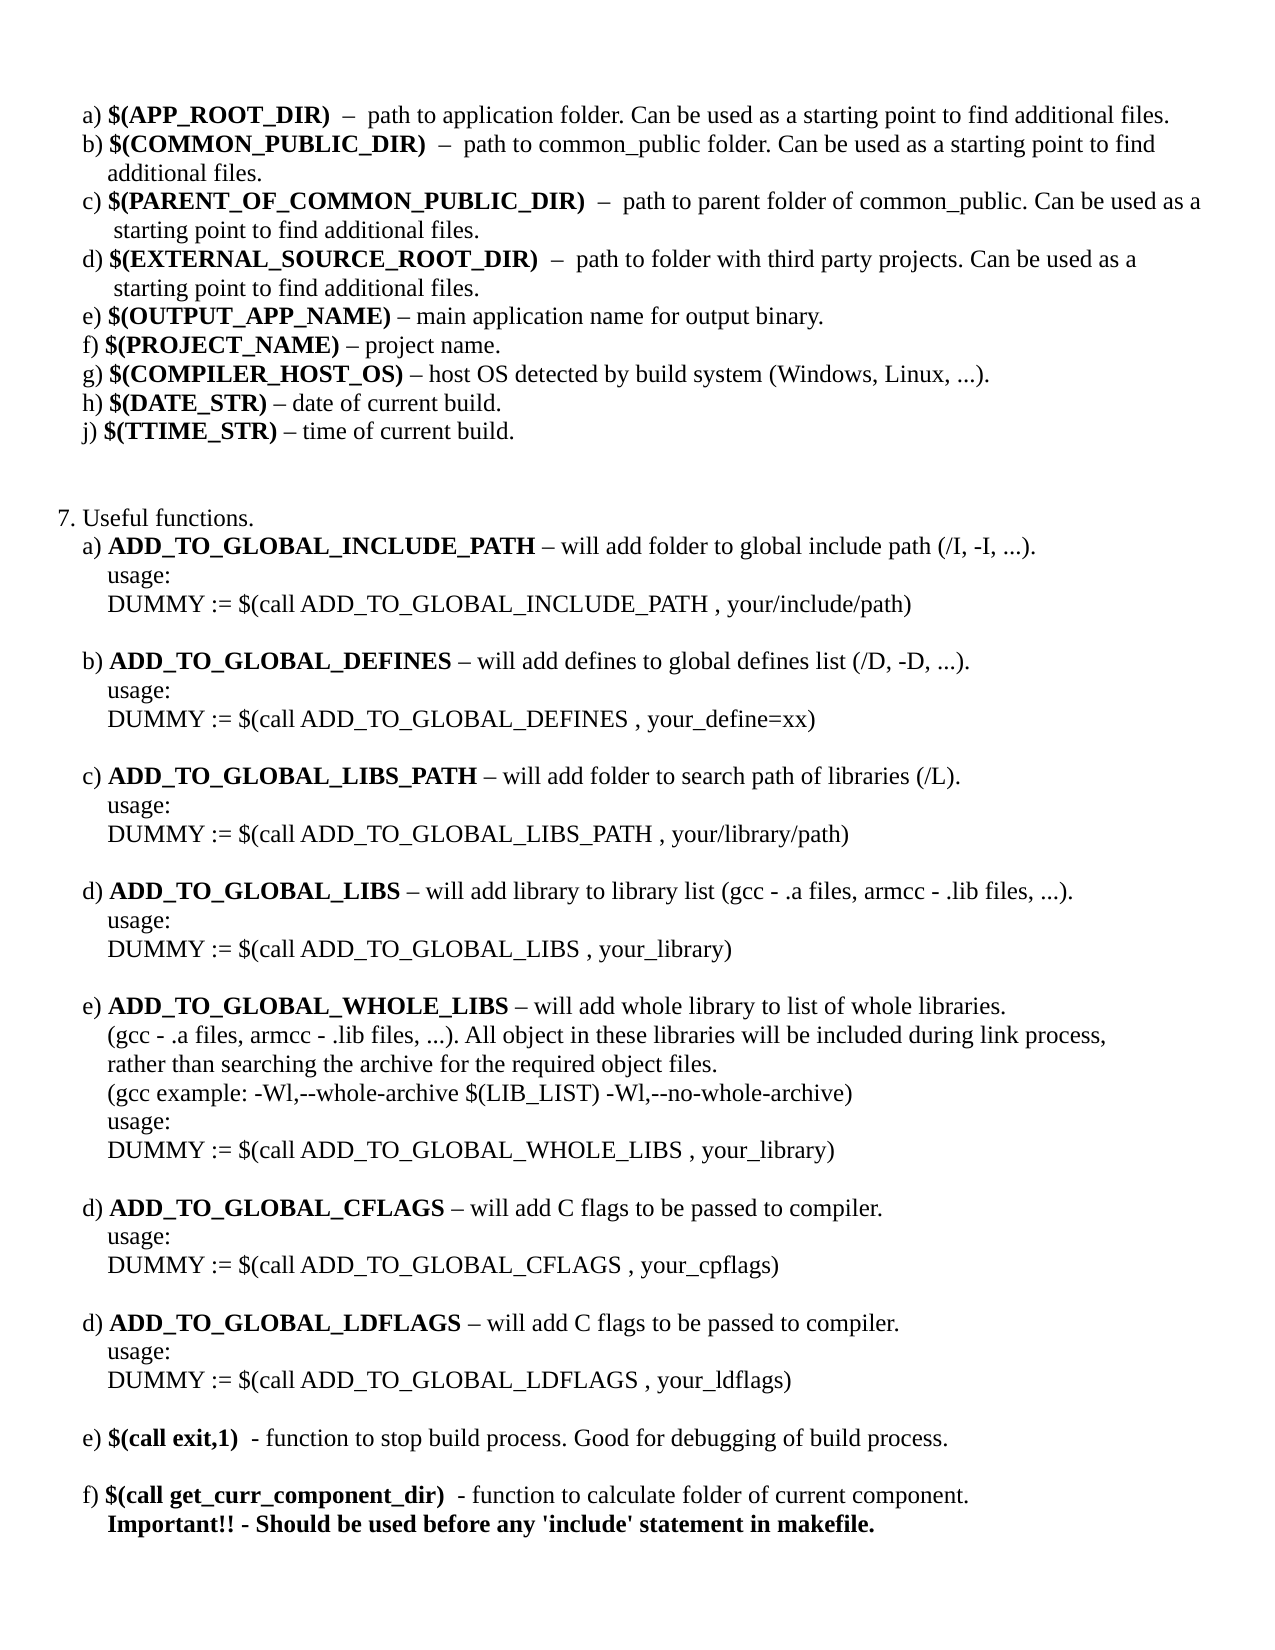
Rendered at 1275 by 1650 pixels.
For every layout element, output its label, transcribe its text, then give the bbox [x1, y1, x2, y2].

text DUMMY := $(call ADD_TO_GLOBAL_DEFINES , your_define=xx) [57, 704, 1201, 733]
text usage: [57, 790, 1201, 819]
text Important!! - Should be used before any 'include' statement in makefile. [57, 1509, 1201, 1538]
text DUMMY := $(call ADD_TO_GLOBAL_LDFLAGS , your_ldflags) [57, 1365, 1201, 1394]
text DUMMY := $(call ADD_TO_GLOBAL_CFLAGS , your_cpflags) [57, 1250, 1201, 1279]
text usage: [57, 1336, 1201, 1365]
text d) $(EXTERNAL_SOURCE_ROOT_DIR) – path to folder with third party projects. Can be used as a [57, 244, 1201, 273]
text rather than searching the archive for the required object files. [57, 1049, 1201, 1078]
text starting point to find additional files. [57, 273, 1201, 301]
text usage: [57, 1106, 1201, 1135]
text e) $(OUTPUT_APP_NAME) – main application name for output binary. [57, 301, 1201, 330]
text j) $(TTIME_STR) – time of current build. [57, 416, 1201, 445]
text usage: [57, 905, 1201, 934]
text h) $(DATE_STR) – date of current build. [57, 388, 1201, 416]
text a) ADD_TO_GLOBAL_INCLUDE_PATH – will add folder to global include path (/I, -I, ...). [57, 531, 1201, 560]
text DUMMY := $(call ADD_TO_GLOBAL_LIBS_PATH , your/library/path) [57, 819, 1201, 848]
text f) $(call get_curr_component_dir) - function to calculate folder of current component. [57, 1480, 1201, 1509]
text DUMMY := $(call ADD_TO_GLOBAL_INCLUDE_PATH , your/include/path) [57, 589, 1201, 618]
text DUMMY := $(call ADD_TO_GLOBAL_LIBS , your_library) [57, 934, 1201, 963]
text d) ADD_TO_GLOBAL_LIBS – will add library to library list (gcc - .a files, armcc - .lib files, ...). [57, 876, 1201, 905]
text additional files. [57, 158, 1201, 186]
text e) $(call exit,1) - function to stop build process. Good for debugging of build process. [57, 1423, 1201, 1451]
text d) ADD_TO_GLOBAL_LDFLAGS – will add C flags to be passed to compiler. [57, 1308, 1201, 1336]
text e) ADD_TO_GLOBAL_WHOLE_LIBS – will add whole library to list of whole libraries. [57, 991, 1201, 1020]
text g) $(COMPILER_HOST_OS) – host OS detected by build system (Windows, Linux, ...). [57, 359, 1201, 388]
text usage: [57, 1221, 1201, 1250]
text DUMMY := $(call ADD_TO_GLOBAL_WHOLE_LIBS , your_library) [57, 1135, 1201, 1164]
text a) $(APP_ROOT_DIR) – path to application folder. Can be used as a starting point to find additional files. [57, 100, 1201, 129]
text d) ADD_TO_GLOBAL_CFLAGS – will add C flags to be passed to compiler. [57, 1193, 1201, 1221]
text b) $(COMMON_PUBLIC_DIR) – path to common_public folder. Can be used as a starting point to find [57, 129, 1201, 158]
text f) $(PROJECT_NAME) – project name. [57, 330, 1201, 359]
text b) ADD_TO_GLOBAL_DEFINES – will add defines to global defines list (/D, -D, ...). [57, 646, 1201, 675]
text starting point to find additional files. [57, 215, 1201, 244]
text 7. Useful functions. [57, 503, 1201, 531]
text c) ADD_TO_GLOBAL_LIBS_PATH – will add folder to search path of libraries (/L). [57, 761, 1201, 790]
text usage: [57, 675, 1201, 704]
text (gcc - .a files, armcc - .lib files, ...). All object in these libraries will be included during link process, [57, 1020, 1201, 1049]
text c) $(PARENT_OF_COMMON_PUBLIC_DIR) – path to parent folder of common_public. Can be used as a [57, 186, 1201, 215]
text usage: [57, 560, 1201, 589]
text (gcc example: -Wl,--whole-archive $(LIB_LIST) -Wl,--no-whole-archive) [57, 1078, 1201, 1106]
